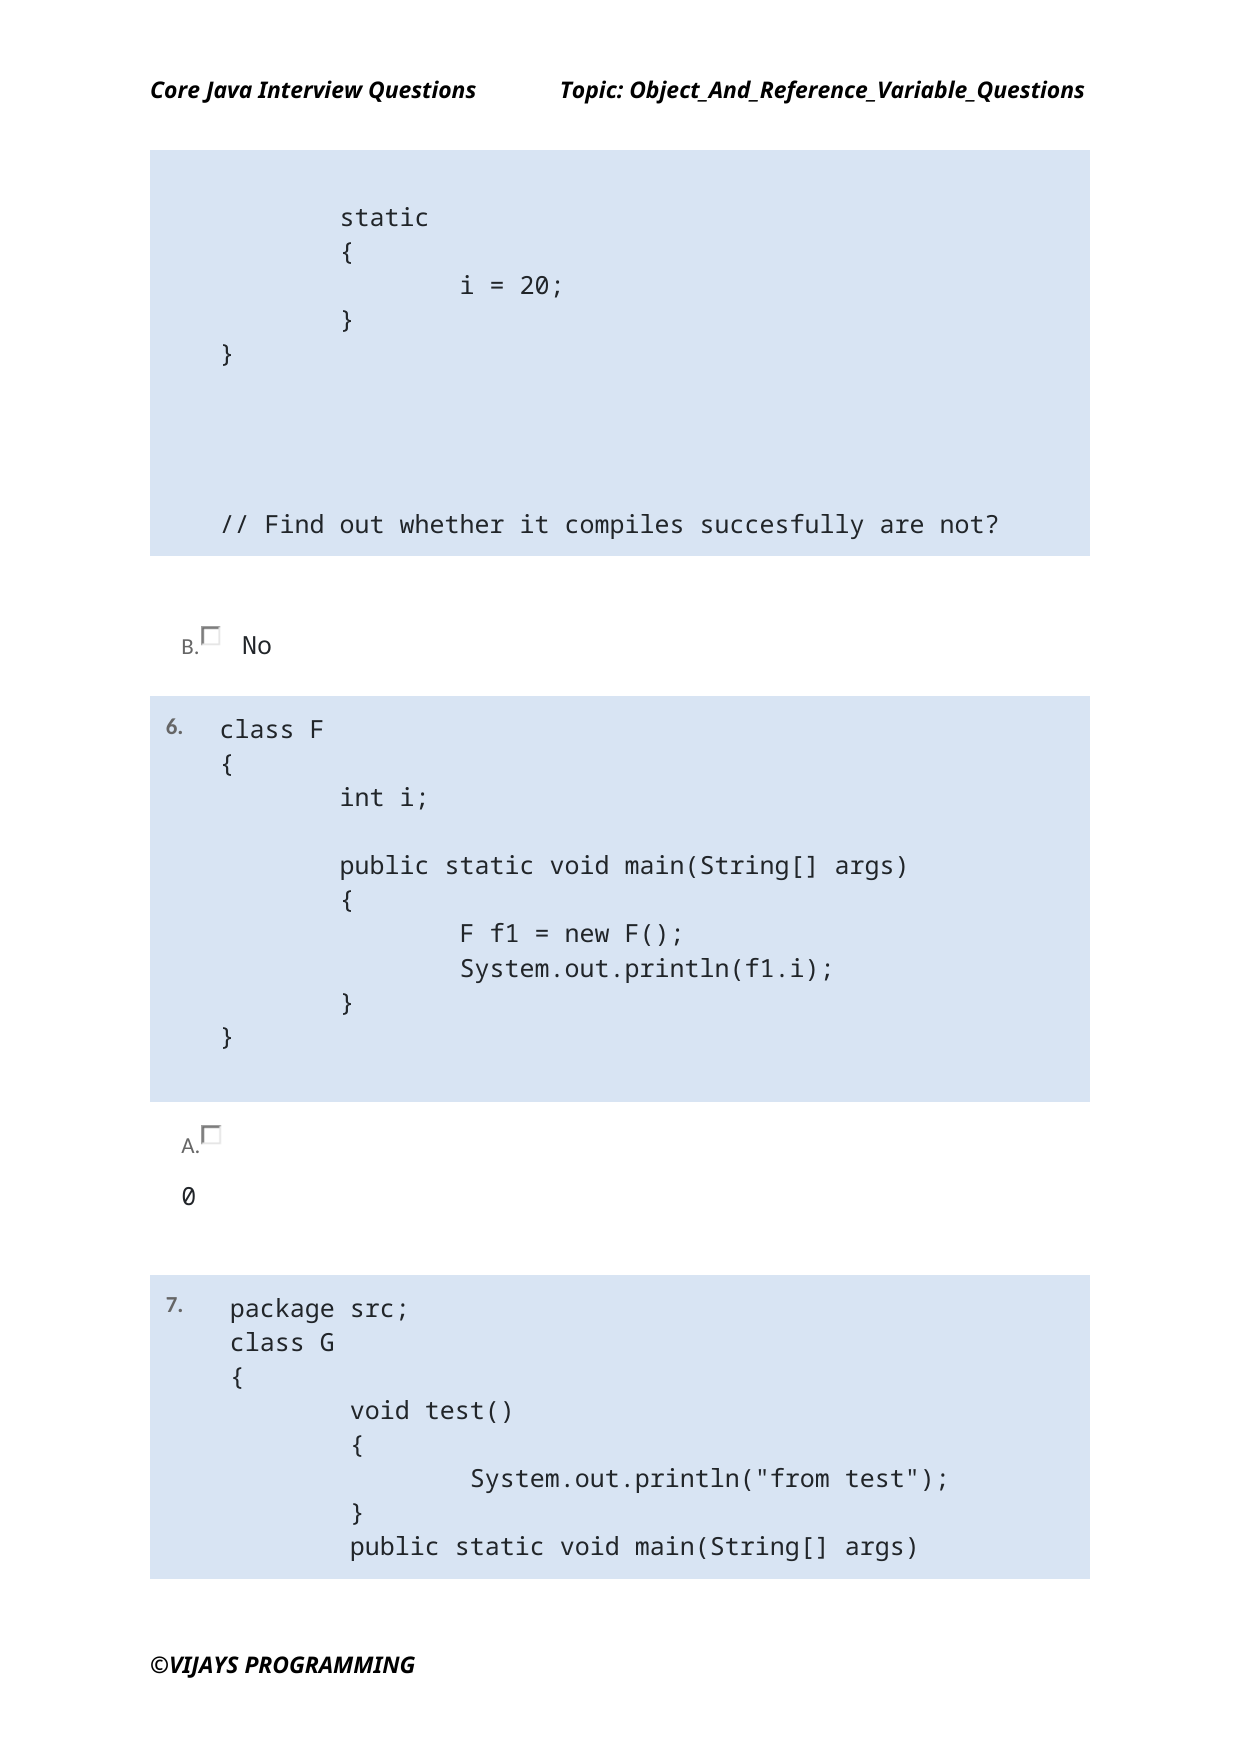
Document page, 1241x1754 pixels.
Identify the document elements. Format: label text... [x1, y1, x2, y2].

table_header B.No [181, 618, 417, 680]
table_header 6. [150, 696, 204, 1102]
table_cell package src; class G { void test() { System.out.println("from test"); } public static void main(String[] args) [214, 1275, 1090, 1579]
table_cell 7. [150, 1275, 214, 1579]
table_header A. 0 [181, 1118, 595, 1212]
table_cell [150, 150, 204, 556]
table_header [181, 572, 242, 618]
table_header [181, 1213, 429, 1259]
table_cell [150, 1102, 1090, 1275]
table_cell static { i = 20; } } // Find out whether it compiles succesfully are not? [204, 150, 1090, 556]
table_header class F { int i; public static void main(String[] args) { F f1 = new F(); System.out.println(f1.i); } } [204, 696, 1090, 1102]
table_cell [150, 556, 1090, 696]
